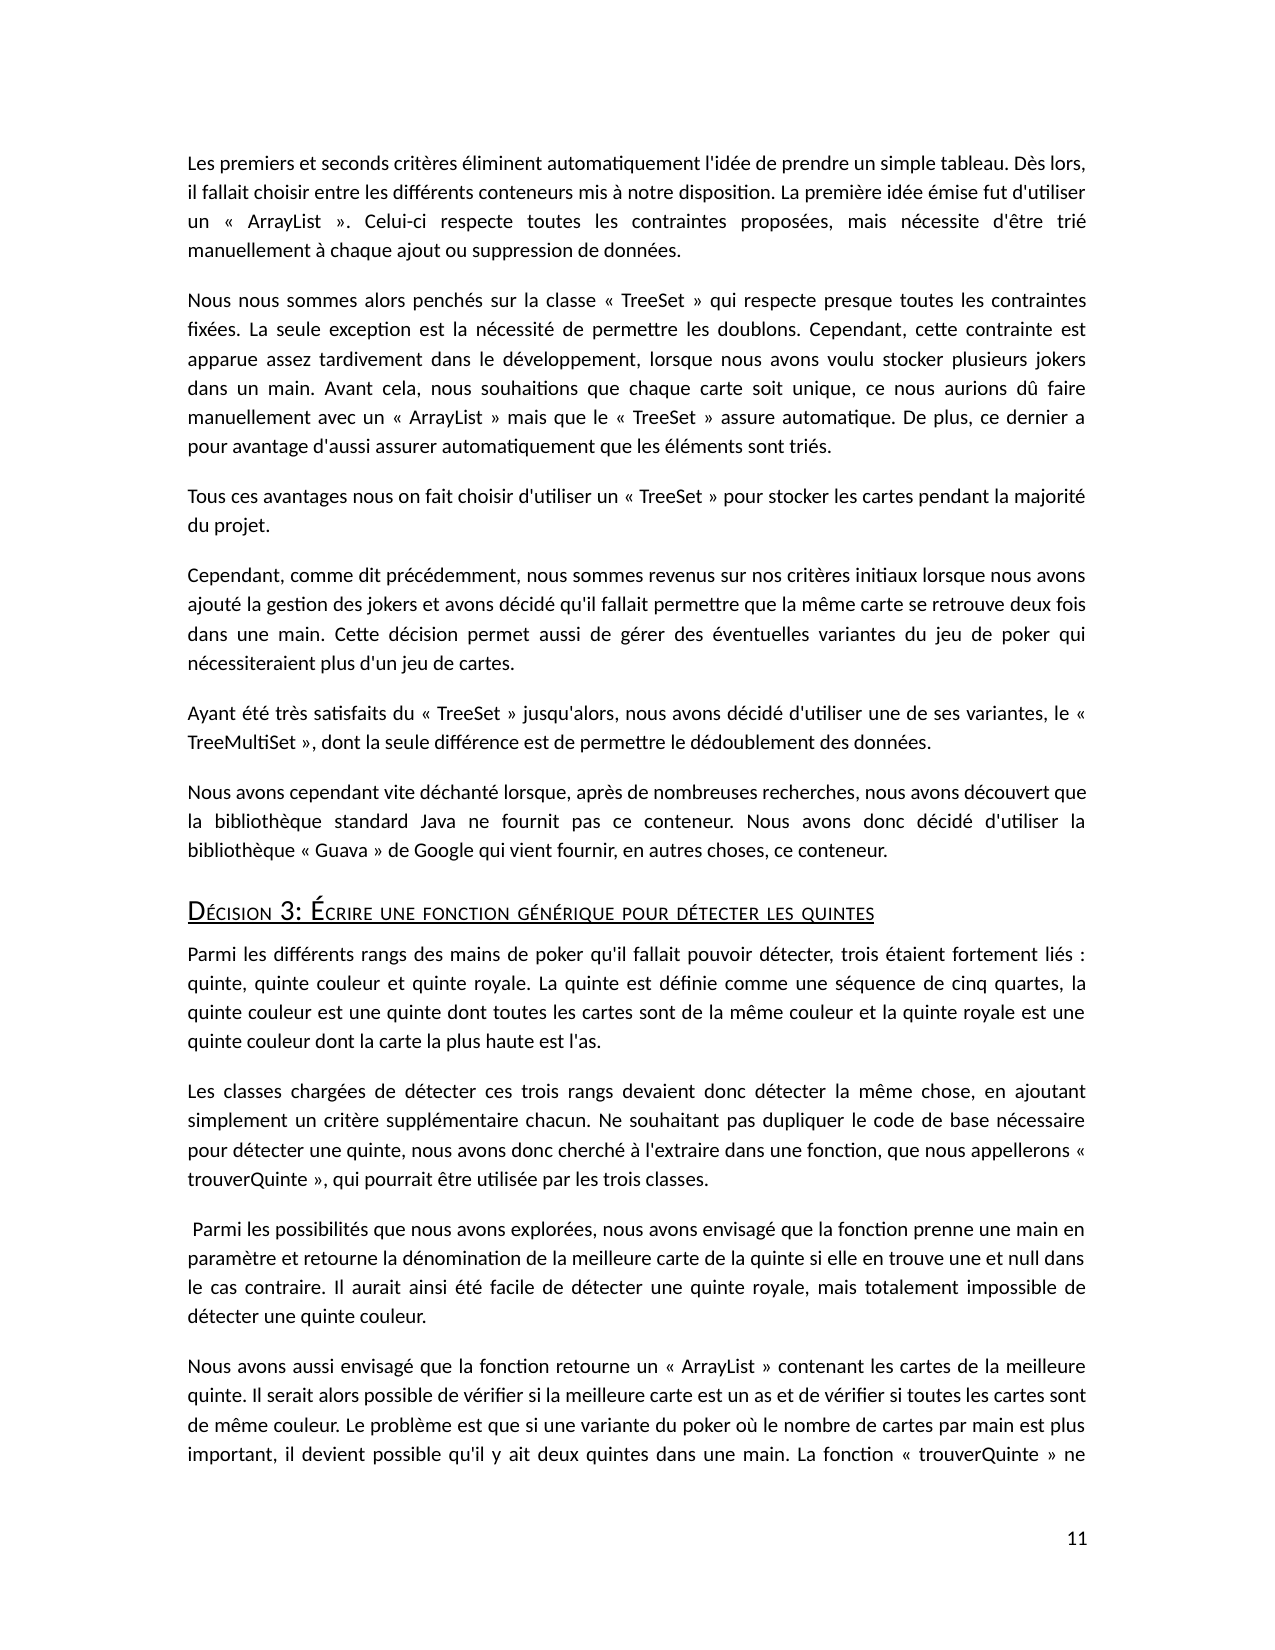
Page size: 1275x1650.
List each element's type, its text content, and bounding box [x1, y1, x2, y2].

text Les classes chargées de détecter ces trois rangs devaient donc détecter la même chose, en ajoutant simplement un critère supplémentaire chacun. Ne souhaitant pas dupliquer le code de base nécessaire pour détecter une quinte, nous avons donc cherché à l'extraire dans une fonction, que nous appellerons « trouverQuinte », qui pourrait être utilisée par les trois classes. [187, 1078, 1087, 1191]
subtitle Décision 3: Écrire une fonction générique pour détecter les quintes [187, 892, 1087, 927]
text Parmi les différents rangs des mains de poker qu'il fallait pouvoir détecter, trois étaient fortement liés : quinte, quinte couleur et quinte royale. La quinte est définie comme une séquence de cinq quartes, la quinte couleur est une quinte dont toutes les cartes sont de la même couleur et la quinte royale est une quinte couleur dont la carte la plus haute est l'as. [187, 941, 1087, 1054]
text Nous avons cependant vite déchanté lorsque, après de nombreuses recherches, nous avons découvert que la bibliothèque standard Java ne fournit pas ce conteneur. Nous avons donc décidé d'utiliser la bibliothèque « Guava » de Google qui vient fournir, en autres choses, ce conteneur. [187, 779, 1087, 863]
text Les premiers et seconds critères éliminent automatiquement l'idée de prendre un simple tableau. Dès lors, il fallait choisir entre les différents conteneurs mis à notre disposition. La première idée émise fut d'utiliser un « ArrayList ». Celui-ci respecte toutes les contraintes proposées, mais nécessite d'être trié manuellement à chaque ajout ou suppression de données. [187, 150, 1087, 263]
text Nous nous sommes alors penchés sur la classe « TreeSet » qui respecte presque toutes les contraintes fixées. La seule exception est la nécessité de permettre les doublons. Cependant, cette contrainte est apparue assez tardivement dans le développement, lorsque nous avons voulu stocker plusieurs jokers dans un main. Avant cela, nous souhaitions que chaque carte soit unique, ce nous aurions dû faire manuellement avec un « ArrayList » mais que le « TreeSet » assure automatique. De plus, ce dernier a pour avantage d'aussi assurer automatiquement que les éléments sont triés. [187, 287, 1087, 459]
text Nous avons aussi envisagé que la fonction retourne un « ArrayList » contenant les cartes de la meilleure quinte. Il serait alors possible de vérifier si la meilleure carte est un as et de vérifier si toutes les cartes sont de même couleur. Le problème est que si une variante du poker où le nombre de cartes par main est plus important, il devient possible qu'il y ait deux quintes dans une main. La fonction « trouverQuinte » ne [187, 1353, 1087, 1466]
text Cependant, comme dit précédemment, nous sommes revenus sur nos critères initiaux lorsque nous avons ajouté la gestion des jokers et avons décidé qu'il fallait permettre que la même carte se retrouve deux fois dans une main. Cette décision permet aussi de gérer des éventuelles variantes du jeu de poker qui nécessiteraient plus d'un jeu de cartes. [187, 562, 1087, 675]
text Parmi les possibilités que nous avons explorées, nous avons envisagé que la fonction prenne une main en paramètre et retourne la dénomination de la meilleure carte de la quinte si elle en trouve une et null dans le cas contraire. Il aurait ainsi été facile de détecter une quinte royale, mais totalement impossible de détecter une quinte couleur. [187, 1216, 1087, 1329]
text Ayant été très satisfaits du « TreeSet » jusqu'alors, nous avons décidé d'utiliser une de ses variantes, le « TreeMultiSet », dont la seule différence est de permettre le dédoublement des données. [187, 700, 1087, 754]
text Tous ces avantages nous on fait choisir d'utiliser un « TreeSet » pour stocker les cartes pendant la majorité du projet. [187, 483, 1087, 538]
